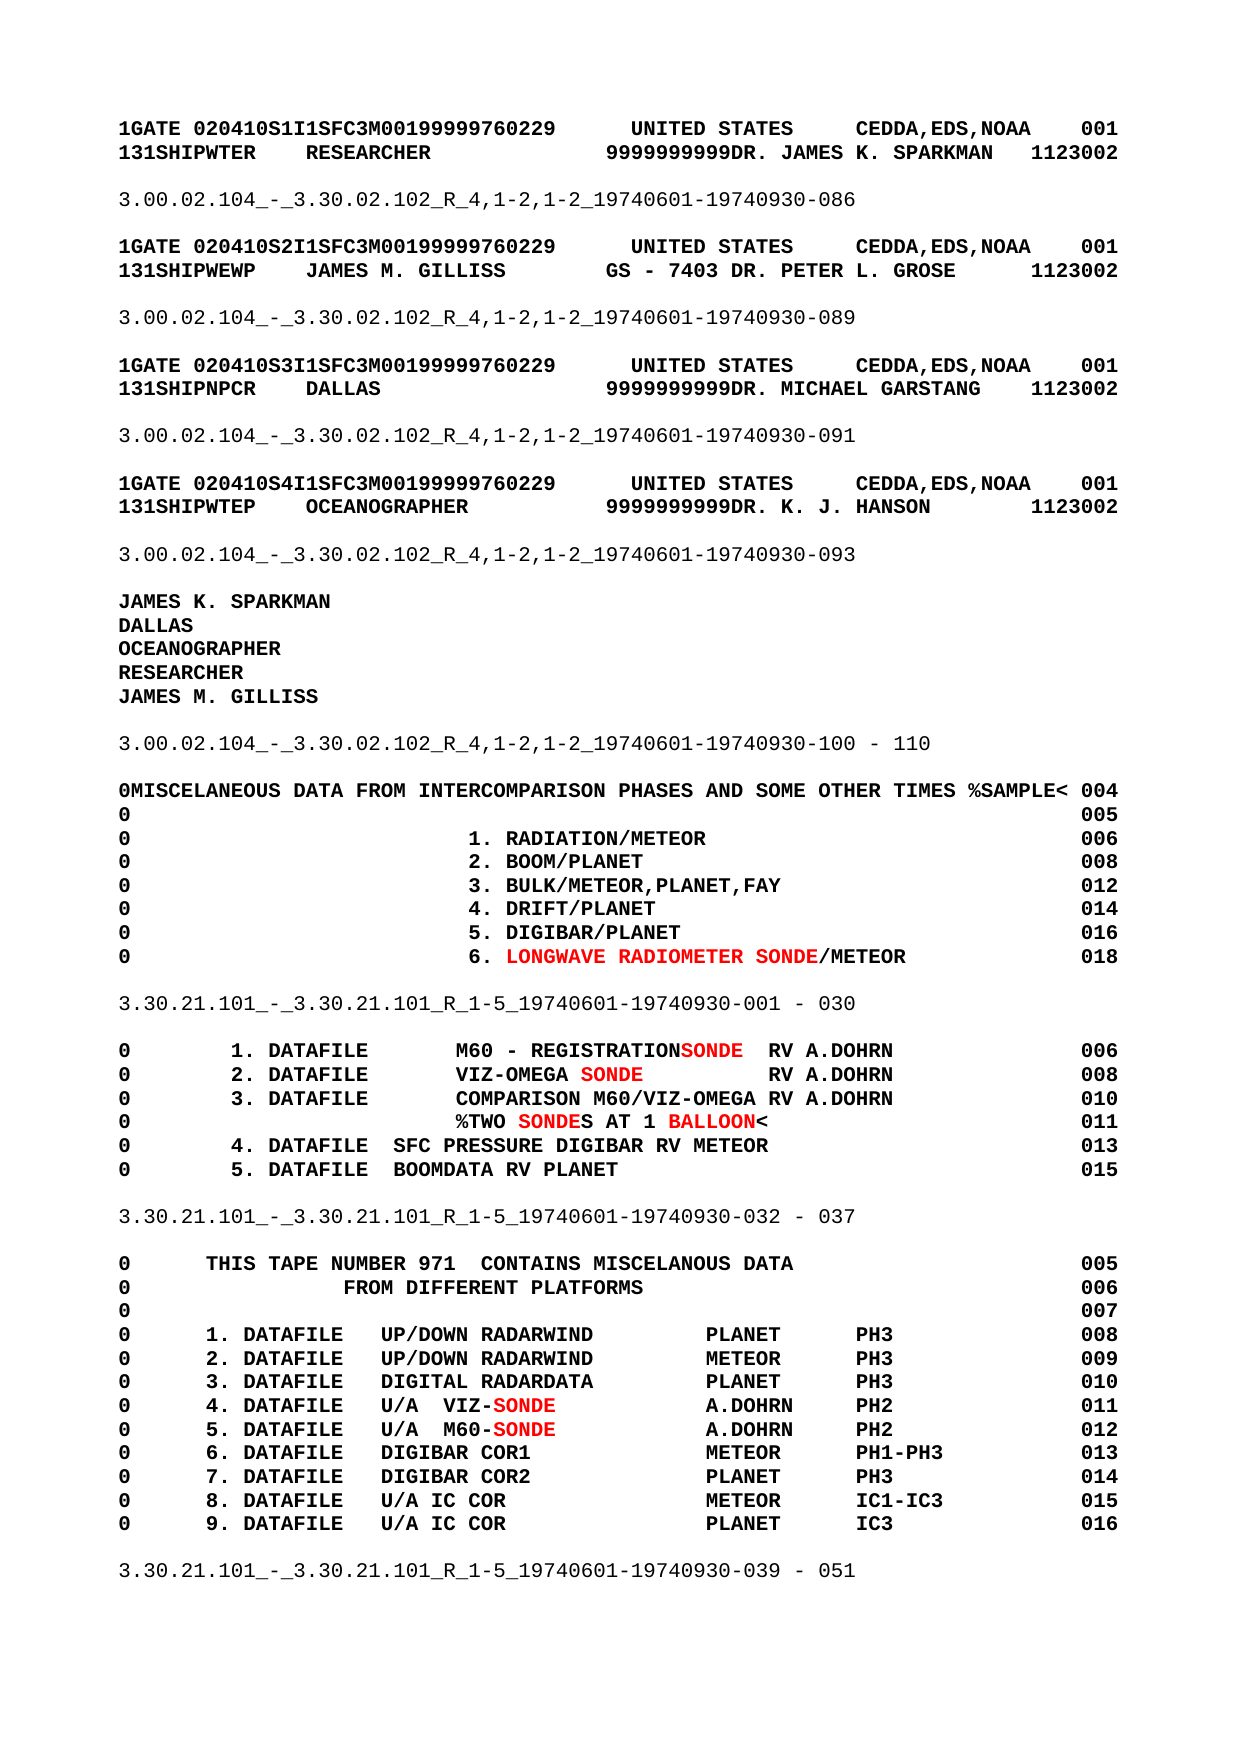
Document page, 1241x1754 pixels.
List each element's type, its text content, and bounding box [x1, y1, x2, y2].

text 3.00.02.104_-_3.30.02.102_R_4,1-2,1-2_19740601-19740930-093 [118, 544, 1122, 567]
text 0 1. DATAFILE UP/DOWN RADARWIND PLANET PH3 008 [118, 1324, 1122, 1348]
text 131SHIPWTER RESEARCHER 9999999999DR. JAMES K. SPARKMAN 1123002 [118, 142, 1122, 165]
text 3.00.02.104_-_3.30.02.102_R_4,1-2,1-2_19740601-19740930-089 [118, 307, 1122, 331]
text 0 6. DATAFILE DIGIBAR COR1 METEOR PH1-PH3 013 [118, 1442, 1122, 1466]
text 0 THIS TAPE NUMBER 971 CONTAINS MISCELANOUS DATA 005 [118, 1253, 1122, 1277]
text JAMES M. GILLISS [118, 686, 1122, 709]
text 0 3. DATAFILE DIGITAL RADARDATA PLANET PH3 010 [118, 1371, 1122, 1395]
text 0 1. DATAFILE M60 - REGISTRATIONSONDE RV A.DOHRN 006 [118, 1040, 1122, 1064]
text 0 3. BULK/METEOR,PLANET,FAY 012 [118, 875, 1122, 898]
text 3.30.21.101_-_3.30.21.101_R_1-5_19740601-19740930-032 - 037 [118, 1206, 1122, 1229]
text 0 2. DATAFILE UP/DOWN RADARWIND METEOR PH3 009 [118, 1348, 1122, 1371]
text 0 5. DATAFILE BOOMDATA RV PLANET 015 [118, 1158, 1122, 1182]
text 1GATE 020410S2I1SFC3M00199999760229 UNITED STATES CEDDA,EDS,NOAA 001 [118, 236, 1122, 260]
text 131SHIPWEWP JAMES M. GILLISS GS - 7403 DR. PETER L. GROSE 1123002 [118, 260, 1122, 284]
text JAMES K. SPARKMAN [118, 591, 1122, 615]
text 1GATE 020410S3I1SFC3M00199999760229 UNITED STATES CEDDA,EDS,NOAA 001 [118, 354, 1122, 378]
text 1GATE 020410S1I1SFC3M00199999760229 UNITED STATES CEDDA,EDS,NOAA 001 [118, 118, 1122, 142]
text 0 9. DATAFILE U/A IC COR PLANET IC3 016 [118, 1513, 1122, 1537]
text 3.30.21.101_-_3.30.21.101_R_1-5_19740601-19740930-039 - 051 [118, 1561, 1122, 1584]
text 0 5. DIGIBAR/PLANET 016 [118, 922, 1122, 946]
text 3.00.02.104_-_3.30.02.102_R_4,1-2,1-2_19740601-19740930-086 [118, 189, 1122, 213]
text 3.00.02.104_-_3.30.02.102_R_4,1-2,1-2_19740601-19740930-100 - 110 [118, 733, 1122, 757]
text 0 4. DRIFT/PLANET 014 [118, 898, 1122, 922]
text 131SHIPWTEP OCEANOGRAPHER 9999999999DR. K. J. HANSON 1123002 [118, 496, 1122, 520]
text 0 4. DATAFILE SFC PRESSURE DIGIBAR RV METEOR 013 [118, 1135, 1122, 1158]
text 131SHIPNPCR DALLAS 9999999999DR. MICHAEL GARSTANG 1123002 [118, 378, 1122, 402]
text 0 2. BOOM/PLANET 008 [118, 851, 1122, 875]
text 3.00.02.104_-_3.30.02.102_R_4,1-2,1-2_19740601-19740930-091 [118, 426, 1122, 449]
text 0 3. DATAFILE COMPARISON M60/VIZ-OMEGA RV A.DOHRN 010 [118, 1088, 1122, 1111]
text 0 7. DATAFILE DIGIBAR COR2 PLANET PH3 014 [118, 1466, 1122, 1489]
text 0MISCELANEOUS DATA FROM INTERCOMPARISON PHASES AND SOME OTHER TIMES %SAMPLE< 004 [118, 780, 1122, 804]
text OCEANOGRAPHER [118, 638, 1122, 662]
text 1GATE 020410S4I1SFC3M00199999760229 UNITED STATES CEDDA,EDS,NOAA 001 [118, 473, 1122, 496]
text 0 FROM DIFFERENT PLATFORMS 006 [118, 1277, 1122, 1300]
text DALLAS [118, 615, 1122, 638]
text 0 005 [118, 804, 1122, 827]
text 0 8. DATAFILE U/A IC COR METEOR IC1-IC3 015 [118, 1489, 1122, 1513]
text 3.30.21.101_-_3.30.21.101_R_1-5_19740601-19740930-001 - 030 [118, 993, 1122, 1017]
text 0 %TWO SONDES AT 1 BALLOON< 011 [118, 1111, 1122, 1135]
text 0 007 [118, 1300, 1122, 1324]
text 0 6. LONGWAVE RADIOMETER SONDE/METEOR 018 [118, 946, 1122, 969]
text 0 1. RADIATION/METEOR 006 [118, 827, 1122, 851]
text RESEARCHER [118, 662, 1122, 686]
text 0 5. DATAFILE U/A M60-SONDE A.DOHRN PH2 012 [118, 1419, 1122, 1442]
text 0 4. DATAFILE U/A VIZ-SONDE A.DOHRN PH2 011 [118, 1395, 1122, 1419]
text 0 2. DATAFILE VIZ-OMEGA SONDE RV A.DOHRN 008 [118, 1064, 1122, 1088]
